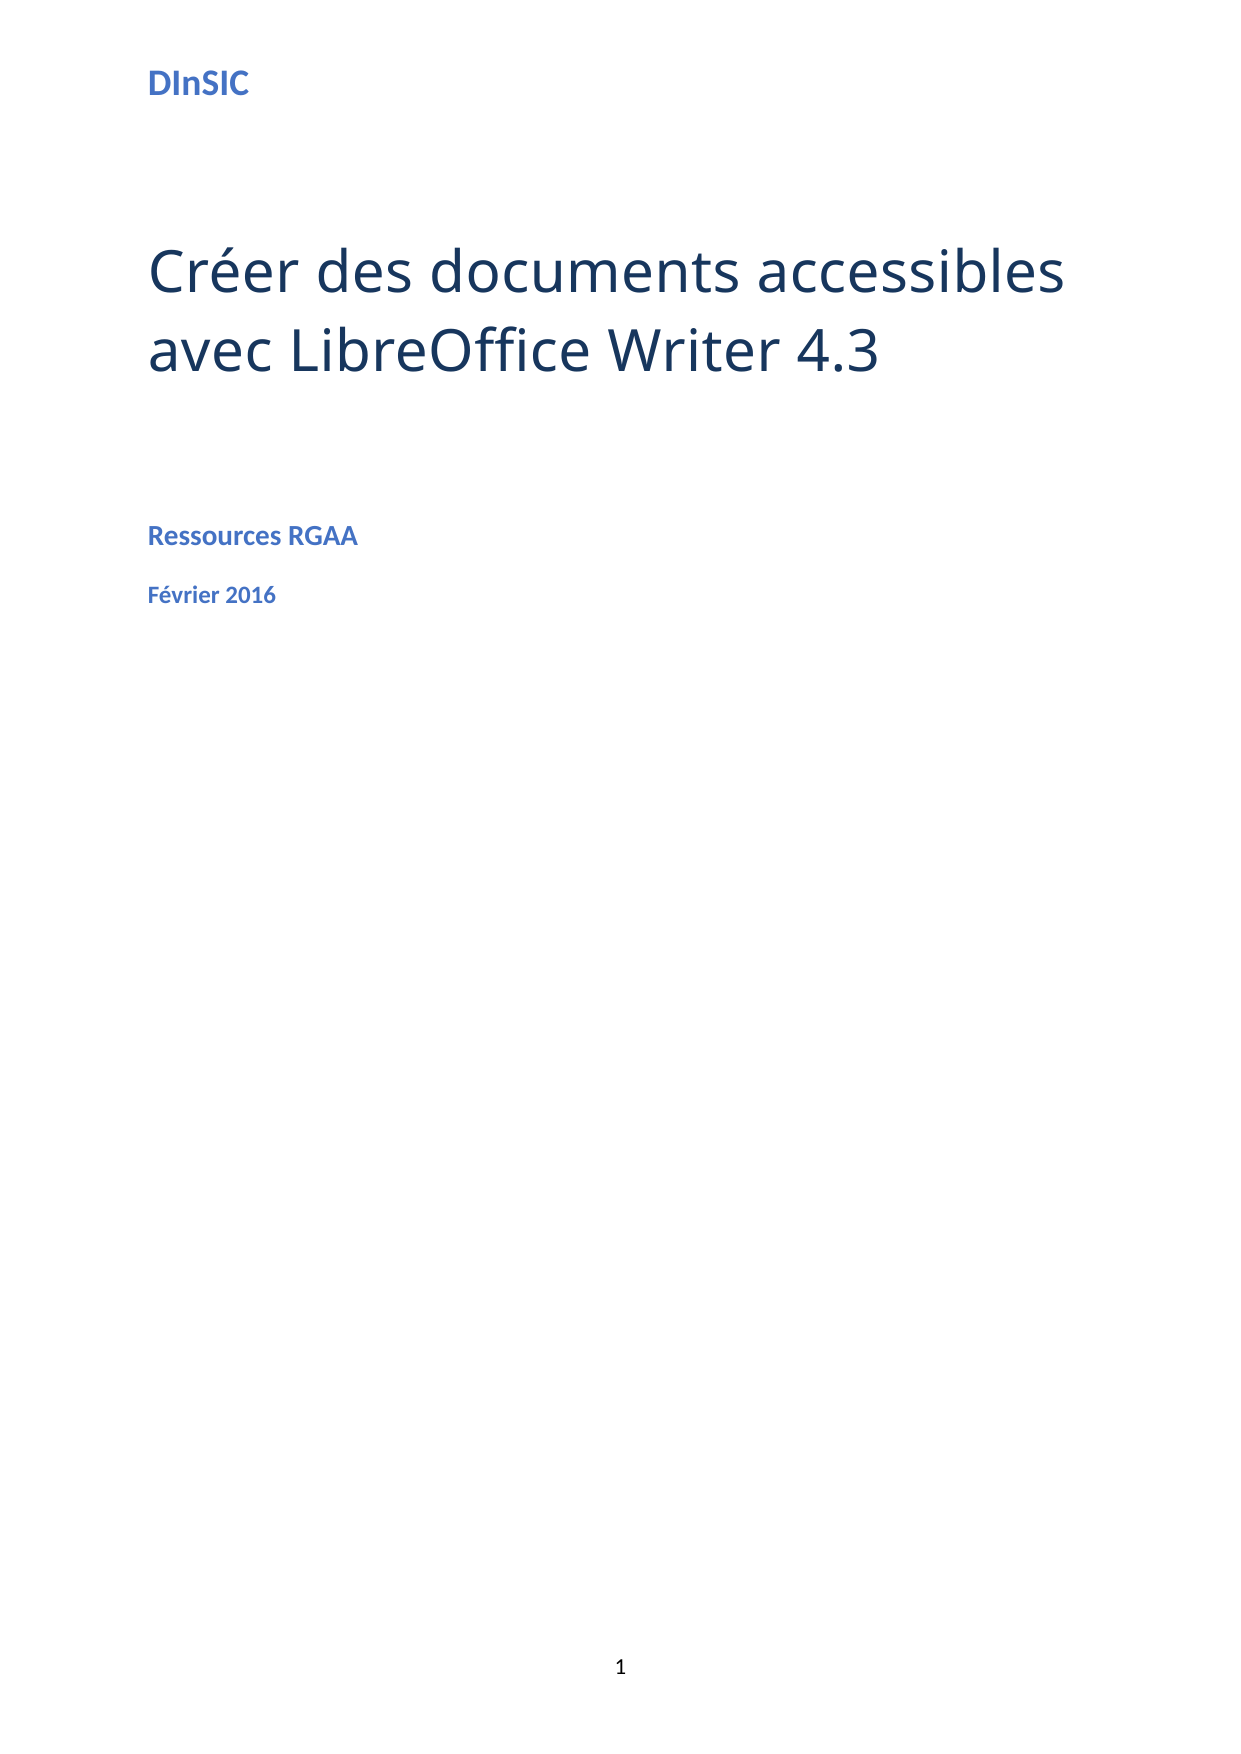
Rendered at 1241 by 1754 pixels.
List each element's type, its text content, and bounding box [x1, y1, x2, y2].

text Ressources RGAA [148, 517, 1093, 553]
text Février 2016 [148, 579, 1093, 610]
subtitle Créer des documents accessibles avec LibreOffice Writer 4.3 [148, 230, 1093, 397]
text DInSIC [148, 59, 1093, 105]
